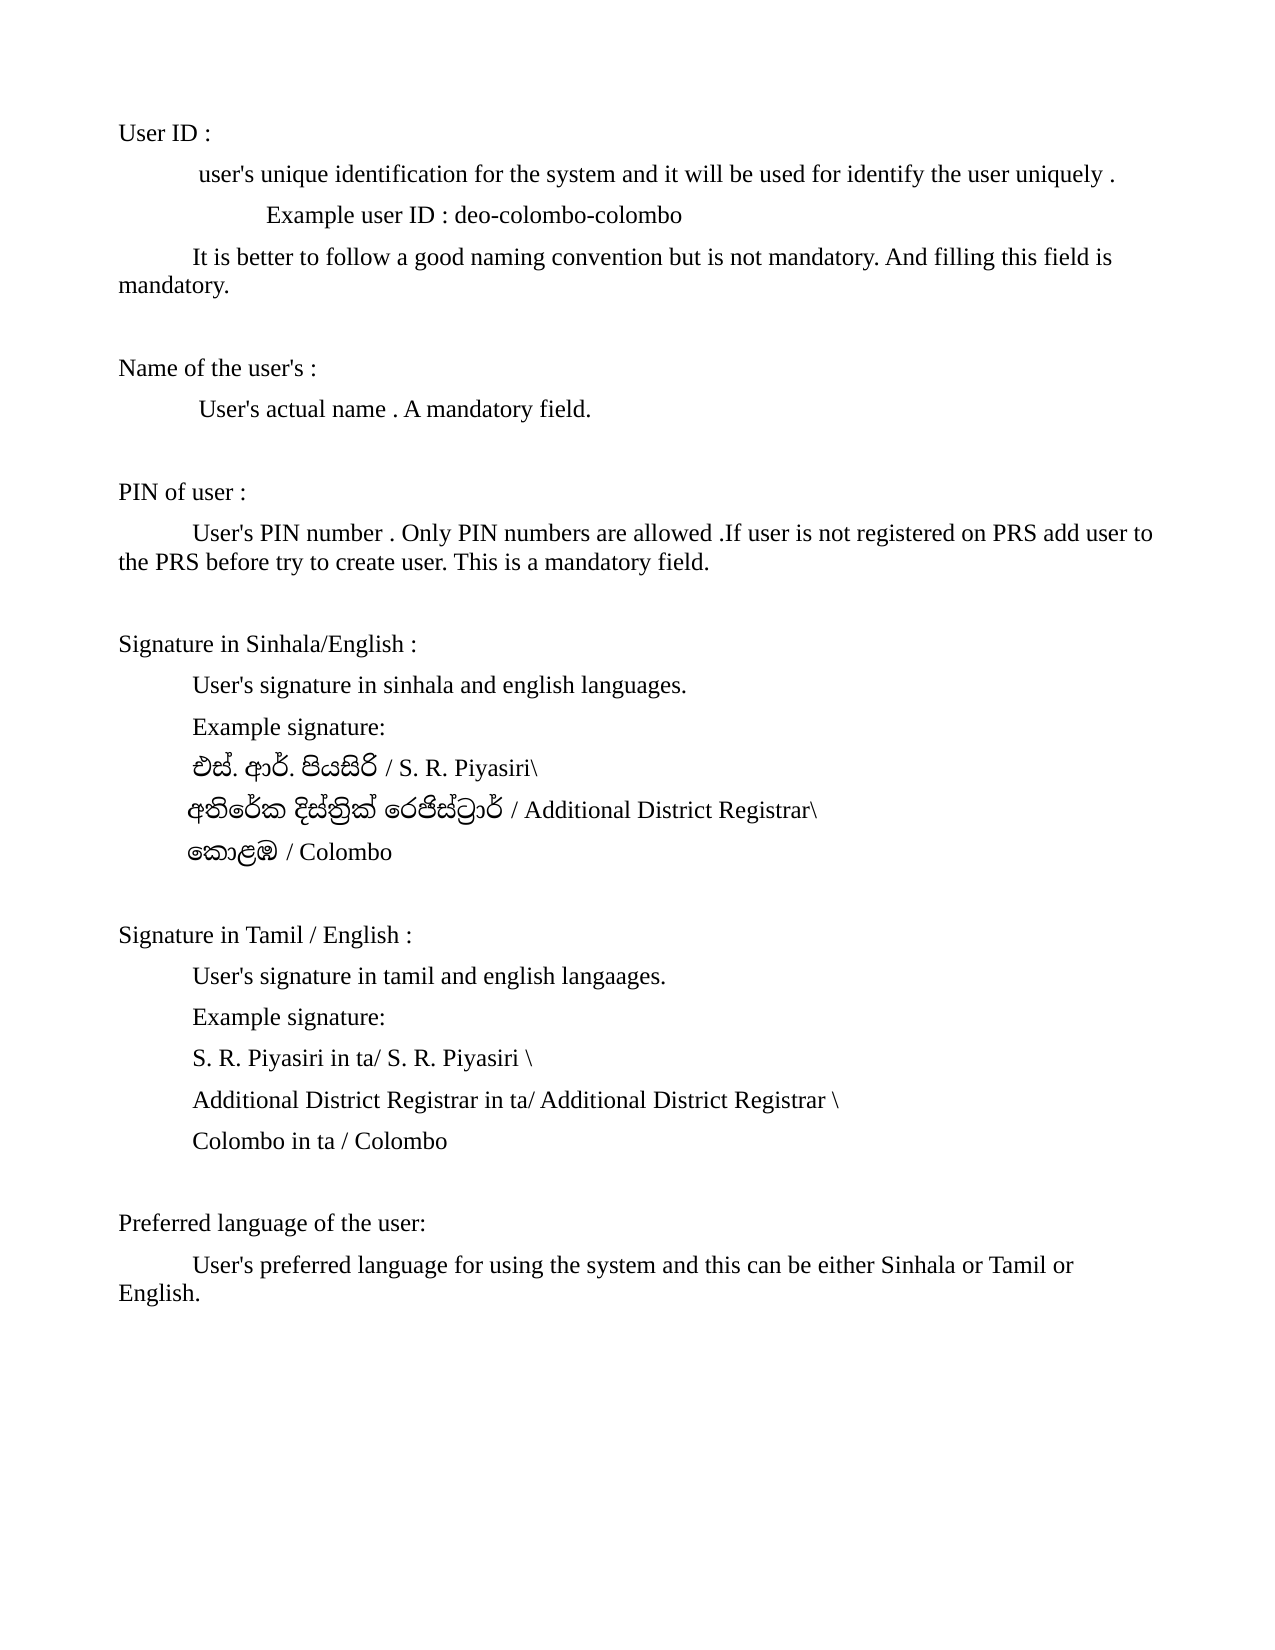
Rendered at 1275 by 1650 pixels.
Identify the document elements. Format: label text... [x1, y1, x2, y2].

text Signature in Sinhala/English : [118, 629, 1157, 658]
text Example signature: [118, 1002, 1157, 1031]
text Preferred language of the user: [118, 1208, 1157, 1237]
text Additional District Registrar in ta/ Additional District Registrar \ [118, 1085, 1157, 1113]
text Name of the user's : [118, 353, 1157, 382]
text එස්. ආර්. පියසිරි / S. R. Piyasiri\ [118, 753, 1157, 782]
text S. R. Piyasiri in ta/ S. R. Piyasiri \ [118, 1043, 1157, 1072]
text අතිරේක දිස්ත්‍රික් රෙජිස්ට්‍රාර් / Additional District Registrar\ [118, 795, 1157, 824]
text User's signature in sinhala and english languages. [118, 671, 1157, 699]
text Colombo in ta / Colombo [118, 1126, 1157, 1155]
text User's actual name . A mandatory field. [118, 394, 1157, 423]
text It is better to follow a good naming convention but is not mandatory. And filling this field is mandatory. [118, 242, 1157, 299]
text කොළඹ / Colombo [118, 837, 1157, 866]
text Signature in Tamil / English : [118, 920, 1157, 948]
text User ID : [118, 118, 1157, 147]
text User's signature in tamil and english langaages. [118, 961, 1157, 990]
text Example user ID : deo-colombo-colombo [118, 201, 1157, 229]
text user's unique identification for the system and it will be used for identify the user uniquely . [118, 159, 1157, 188]
text User's PIN number . Only PIN numbers are allowed .If user is not registered on PRS add user to the PRS before try to create user. This is a mandatory field. [118, 518, 1157, 576]
text PIN of user : [118, 477, 1157, 506]
text User's preferred language for using the system and this can be either Sinhala or Tamil or English. [118, 1250, 1157, 1307]
text Example signature: [118, 712, 1157, 741]
